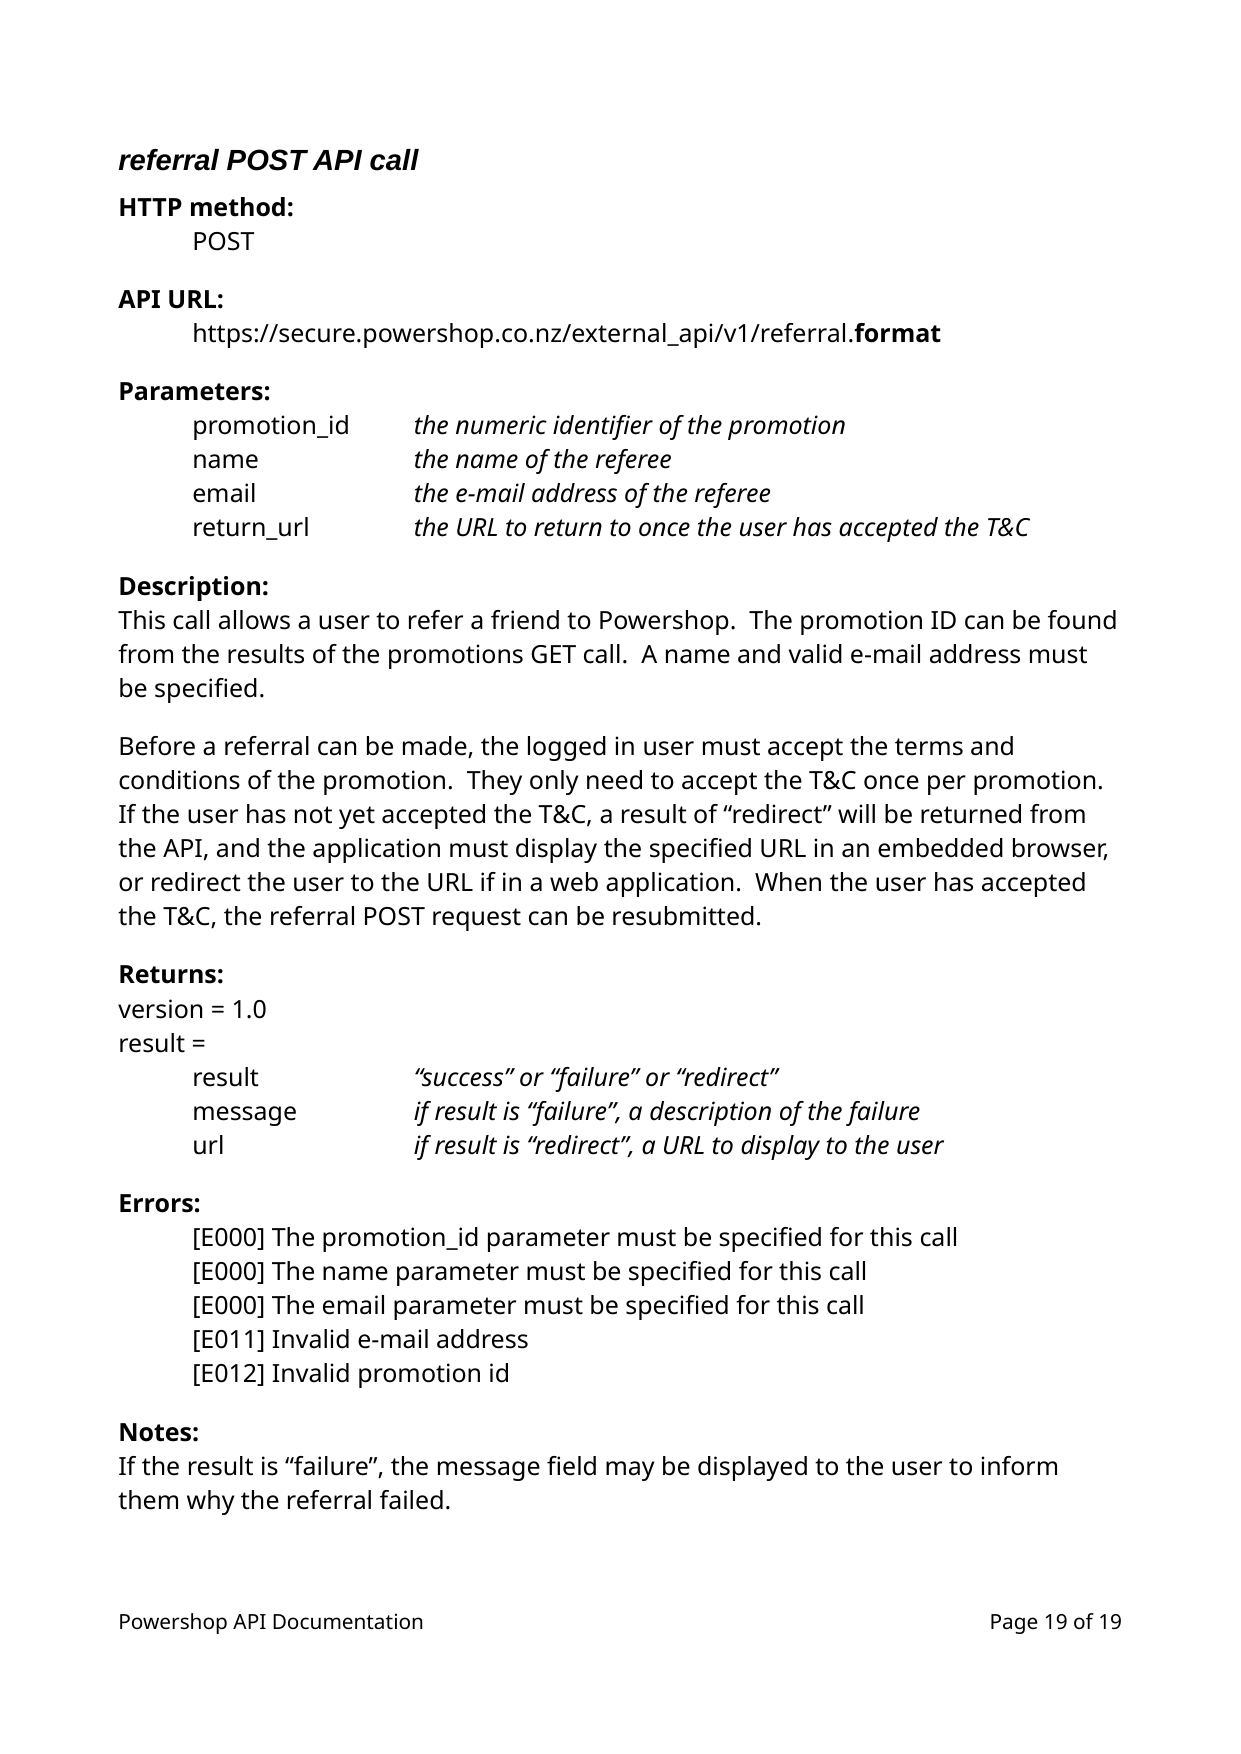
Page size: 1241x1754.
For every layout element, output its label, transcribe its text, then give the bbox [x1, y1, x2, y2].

text Returns: version = 1.0 result = result “success” or “failure” or “redirect” message if result is “failure”, a description of the failure url if result is “redirect”, a URL to display to the user [118, 957, 1122, 1162]
text Before a referral can be made, the logged in user must accept the terms and conditions of the promotion. They only need to accept the T&C once per promotion. If the user has not yet accepted the T&C, a result of “redirect” will be returned from the API, and the application must display the specified URL in an embedded browser, or redirect the user to the URL if in a web application. When the user has accepted the T&C, the referral POST request can be resubmitted. [118, 729, 1122, 933]
text API URL: https://secure.powershop.co.nz/external_api/v1/referral.format [118, 281, 1122, 349]
text Description: This call allows a user to refer a friend to Powershop. The promotion ID can be found from the results of the promotions GET call. A name and valid e-mail address must be specified. [118, 568, 1122, 704]
text Parameters: promotion_id the numeric identifier of the promotion name the name of the referee email the e-mail address of the referee return_url the URL to return to once the user has accepted the T&C [118, 374, 1122, 544]
text HTTP method: POST [118, 189, 1122, 257]
text Errors: [E000] The promotion_id parameter must be specified for this call [E000] The name parameter must be specified for this call [E000] The email parameter must be specified for this call [E011] Invalid e-mail address [E012] Invalid promotion id [118, 1186, 1122, 1390]
subtitle referral POST API call [118, 143, 1122, 177]
text Notes: If the result is “failure”, the message field may be displayed to the user to inform them why the referral failed. [118, 1414, 1122, 1516]
